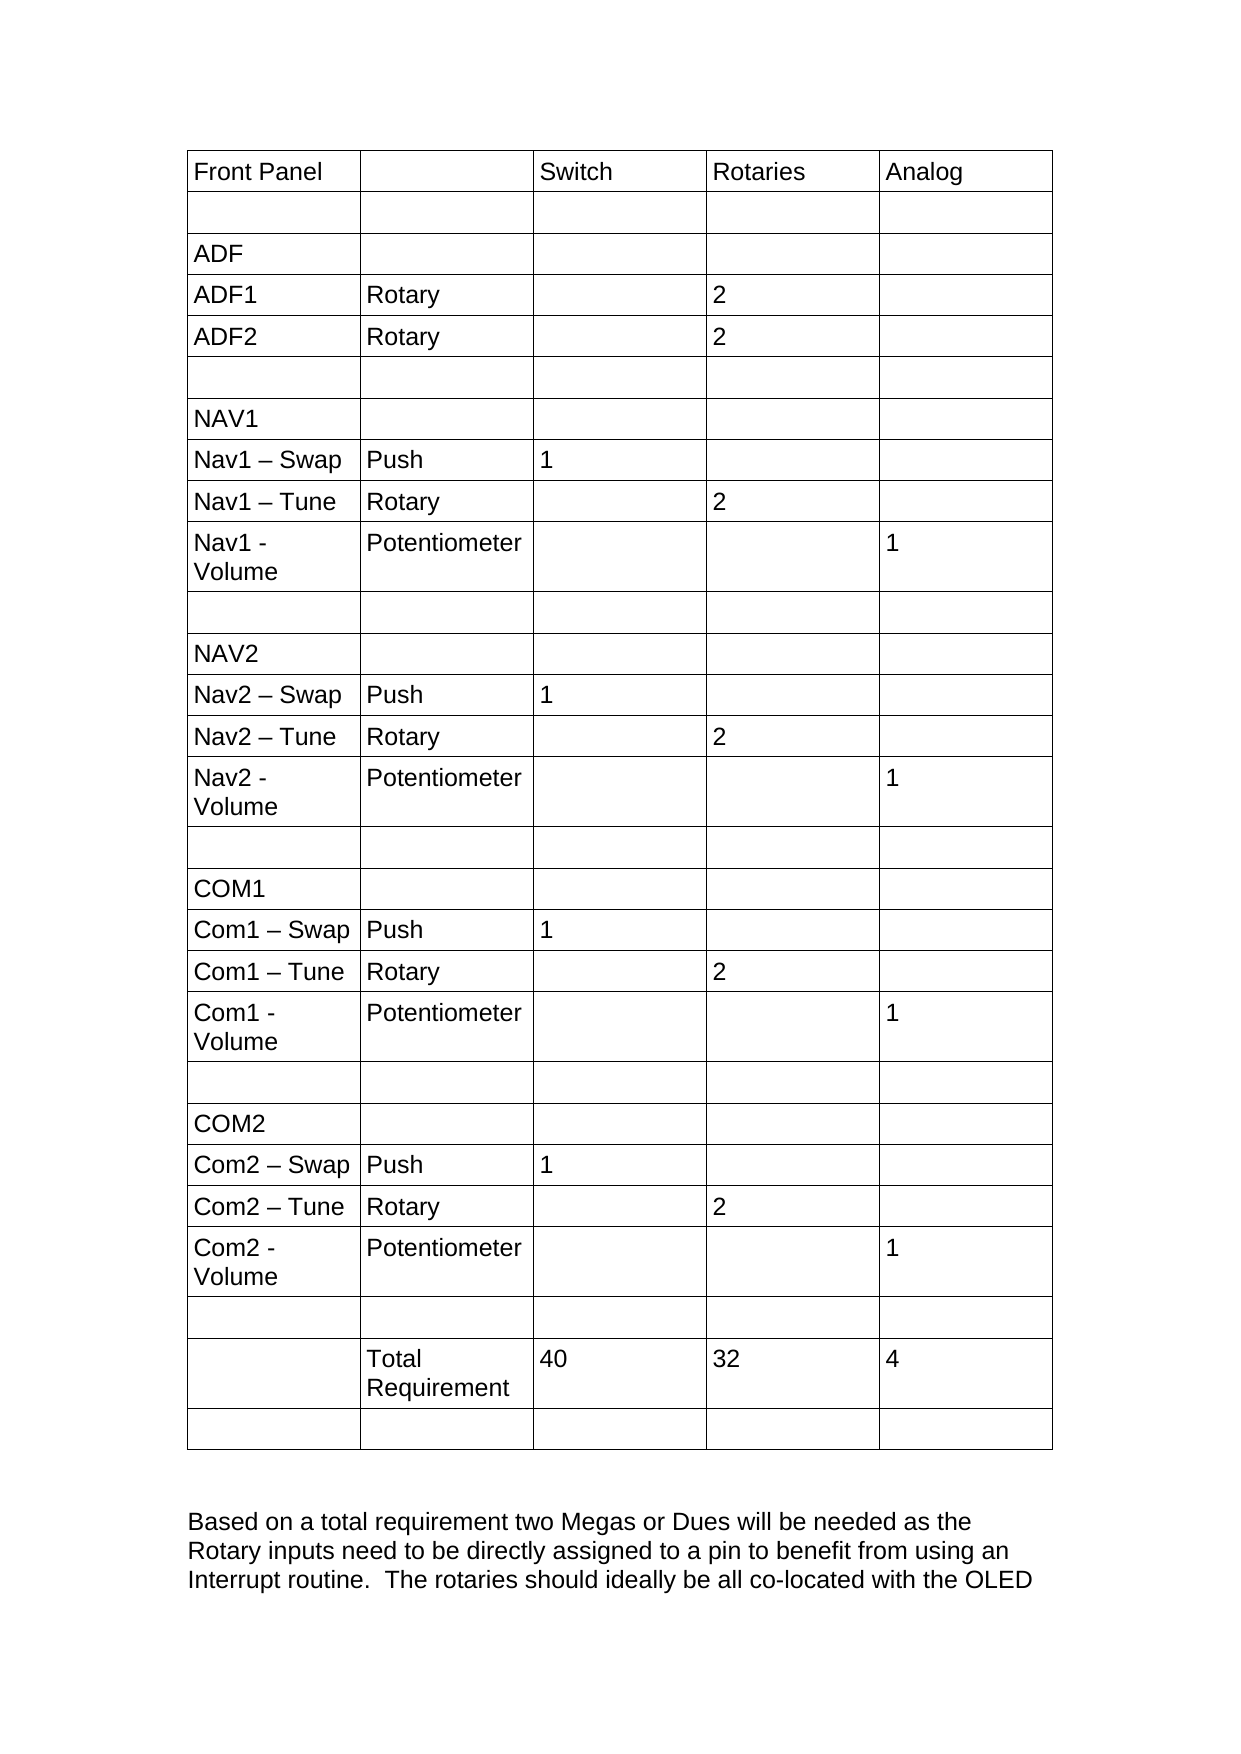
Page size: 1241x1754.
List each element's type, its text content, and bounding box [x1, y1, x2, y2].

table_cell 2 [707, 481, 879, 521]
table_cell [534, 634, 706, 674]
table_cell Nav2 - Volume [188, 757, 360, 826]
table_cell [361, 1297, 533, 1337]
table_cell [534, 234, 706, 274]
table_cell 1 [880, 522, 1052, 591]
table_cell [534, 1297, 706, 1337]
table_cell [361, 869, 533, 909]
table_cell [534, 869, 706, 909]
table_cell [880, 910, 1052, 950]
table_cell [534, 992, 706, 1061]
table_cell [707, 357, 879, 397]
table_cell Nav1 – Tune [188, 481, 360, 521]
table_cell [707, 992, 879, 1061]
table_cell 32 [707, 1339, 879, 1407]
table_cell [534, 592, 706, 632]
table_cell [534, 757, 706, 826]
table_cell Com1 - Volume [188, 992, 360, 1061]
table_cell [188, 192, 360, 232]
table_cell [880, 234, 1052, 274]
table_cell [880, 675, 1052, 715]
table_cell [880, 827, 1052, 867]
table_cell Rotary [361, 1186, 533, 1226]
table_cell [707, 234, 879, 274]
table_cell [880, 440, 1052, 480]
table_cell Rotary [361, 951, 533, 991]
table_cell [707, 440, 879, 480]
table_cell Push [361, 440, 533, 480]
table_cell [361, 634, 533, 674]
table_cell ADF1 [188, 275, 360, 315]
table_cell [361, 1104, 533, 1144]
table_cell [534, 275, 706, 315]
table_cell NAV2 [188, 634, 360, 674]
table_cell ADF [188, 234, 360, 274]
table_cell [880, 275, 1052, 315]
table_cell [361, 357, 533, 397]
table_cell [188, 1409, 360, 1449]
table_cell ADF2 [188, 316, 360, 356]
table_cell [707, 1227, 879, 1296]
table_cell [880, 481, 1052, 521]
table_cell [534, 192, 706, 232]
table_cell Potentiometer [361, 992, 533, 1061]
table_cell 40 [534, 1339, 706, 1407]
table_cell [707, 757, 879, 826]
table_cell [188, 592, 360, 632]
table_cell [880, 1186, 1052, 1226]
table_header Front Panel [188, 151, 360, 191]
table_header Analog [880, 151, 1052, 191]
table_cell [880, 316, 1052, 356]
table_cell [361, 592, 533, 632]
table_cell [534, 316, 706, 356]
table_cell 1 [534, 910, 706, 950]
table_cell Push [361, 1145, 533, 1185]
table_cell Com2 - Volume [188, 1227, 360, 1296]
table_cell [361, 399, 533, 439]
table_cell COM2 [188, 1104, 360, 1144]
table_cell Potentiometer [361, 522, 533, 591]
table_cell Nav2 – Tune [188, 716, 360, 756]
table_cell [880, 1145, 1052, 1185]
table_cell 1 [534, 440, 706, 480]
table_cell [361, 192, 533, 232]
table_cell [534, 1062, 706, 1102]
table_cell [707, 1104, 879, 1144]
table_cell Com2 – Swap [188, 1145, 360, 1185]
table_cell NAV1 [188, 399, 360, 439]
table_cell [188, 1297, 360, 1337]
table_cell [880, 1297, 1052, 1337]
table_cell Potentiometer [361, 757, 533, 826]
table_cell [188, 357, 360, 397]
table_cell [880, 869, 1052, 909]
table_cell [534, 1186, 706, 1226]
table_cell [707, 1062, 879, 1102]
table_cell [707, 192, 879, 232]
table_cell 1 [880, 757, 1052, 826]
table_cell [361, 234, 533, 274]
table_cell Com1 – Tune [188, 951, 360, 991]
table_cell 1 [534, 1145, 706, 1185]
table_cell [707, 910, 879, 950]
table_cell [361, 1409, 533, 1449]
table_cell [880, 716, 1052, 756]
table_cell [188, 1339, 360, 1407]
table_cell 2 [707, 951, 879, 991]
table_cell [534, 1409, 706, 1449]
table_cell [534, 1104, 706, 1144]
table_cell Nav2 – Swap [188, 675, 360, 715]
table_cell Com2 – Tune [188, 1186, 360, 1226]
table_cell Nav1 - Volume [188, 522, 360, 591]
table_cell [188, 1062, 360, 1102]
table_cell [880, 399, 1052, 439]
table_cell Com1 – Swap [188, 910, 360, 950]
table_cell [361, 1062, 533, 1102]
table_cell [361, 827, 533, 867]
table_cell [707, 827, 879, 867]
table_cell [534, 827, 706, 867]
table_cell Push [361, 675, 533, 715]
table_header [361, 151, 533, 191]
table_cell Potentiometer [361, 1227, 533, 1296]
table_cell [707, 869, 879, 909]
table_cell [707, 522, 879, 591]
table_cell [707, 1145, 879, 1185]
table_cell [534, 399, 706, 439]
table_cell Push [361, 910, 533, 950]
table_cell [880, 634, 1052, 674]
table_cell 2 [707, 275, 879, 315]
table_header Switch [534, 151, 706, 191]
table_cell 1 [880, 1227, 1052, 1296]
table_cell 2 [707, 1186, 879, 1226]
table_cell [534, 951, 706, 991]
table_cell [534, 1227, 706, 1296]
table_cell 1 [534, 675, 706, 715]
table_cell Rotary [361, 316, 533, 356]
table_cell [188, 827, 360, 867]
table_cell [707, 592, 879, 632]
table_cell [880, 1409, 1052, 1449]
table_cell 2 [707, 716, 879, 756]
table_cell Rotary [361, 275, 533, 315]
table_cell [707, 399, 879, 439]
table_cell [880, 951, 1052, 991]
table_cell Nav1 – Swap [188, 440, 360, 480]
table_cell [880, 1062, 1052, 1102]
table_cell Rotary [361, 716, 533, 756]
table_cell [707, 675, 879, 715]
table_cell [534, 716, 706, 756]
table_cell [707, 1409, 879, 1449]
table_cell [534, 357, 706, 397]
table_cell [880, 592, 1052, 632]
table_cell 4 [880, 1339, 1052, 1407]
table_cell COM1 [188, 869, 360, 909]
table_cell [880, 192, 1052, 232]
table_cell Rotary [361, 481, 533, 521]
table_cell 1 [880, 992, 1052, 1061]
table_cell [534, 481, 706, 521]
table_cell [880, 1104, 1052, 1144]
table_cell Total Requirement [361, 1339, 533, 1407]
table_cell [534, 522, 706, 591]
table_cell [707, 1297, 879, 1337]
text Based on a total requirement two Megas or Dues will be needed as the Rotary inputs need to be directly assigned to a pin to benefit from using an Interrupt routine. The rotaries should ideally be all co-located with the OLED [187, 1507, 1053, 1593]
table_cell 2 [707, 316, 879, 356]
table_header Rotaries [707, 151, 879, 191]
table_cell [880, 357, 1052, 397]
table_cell [707, 634, 879, 674]
